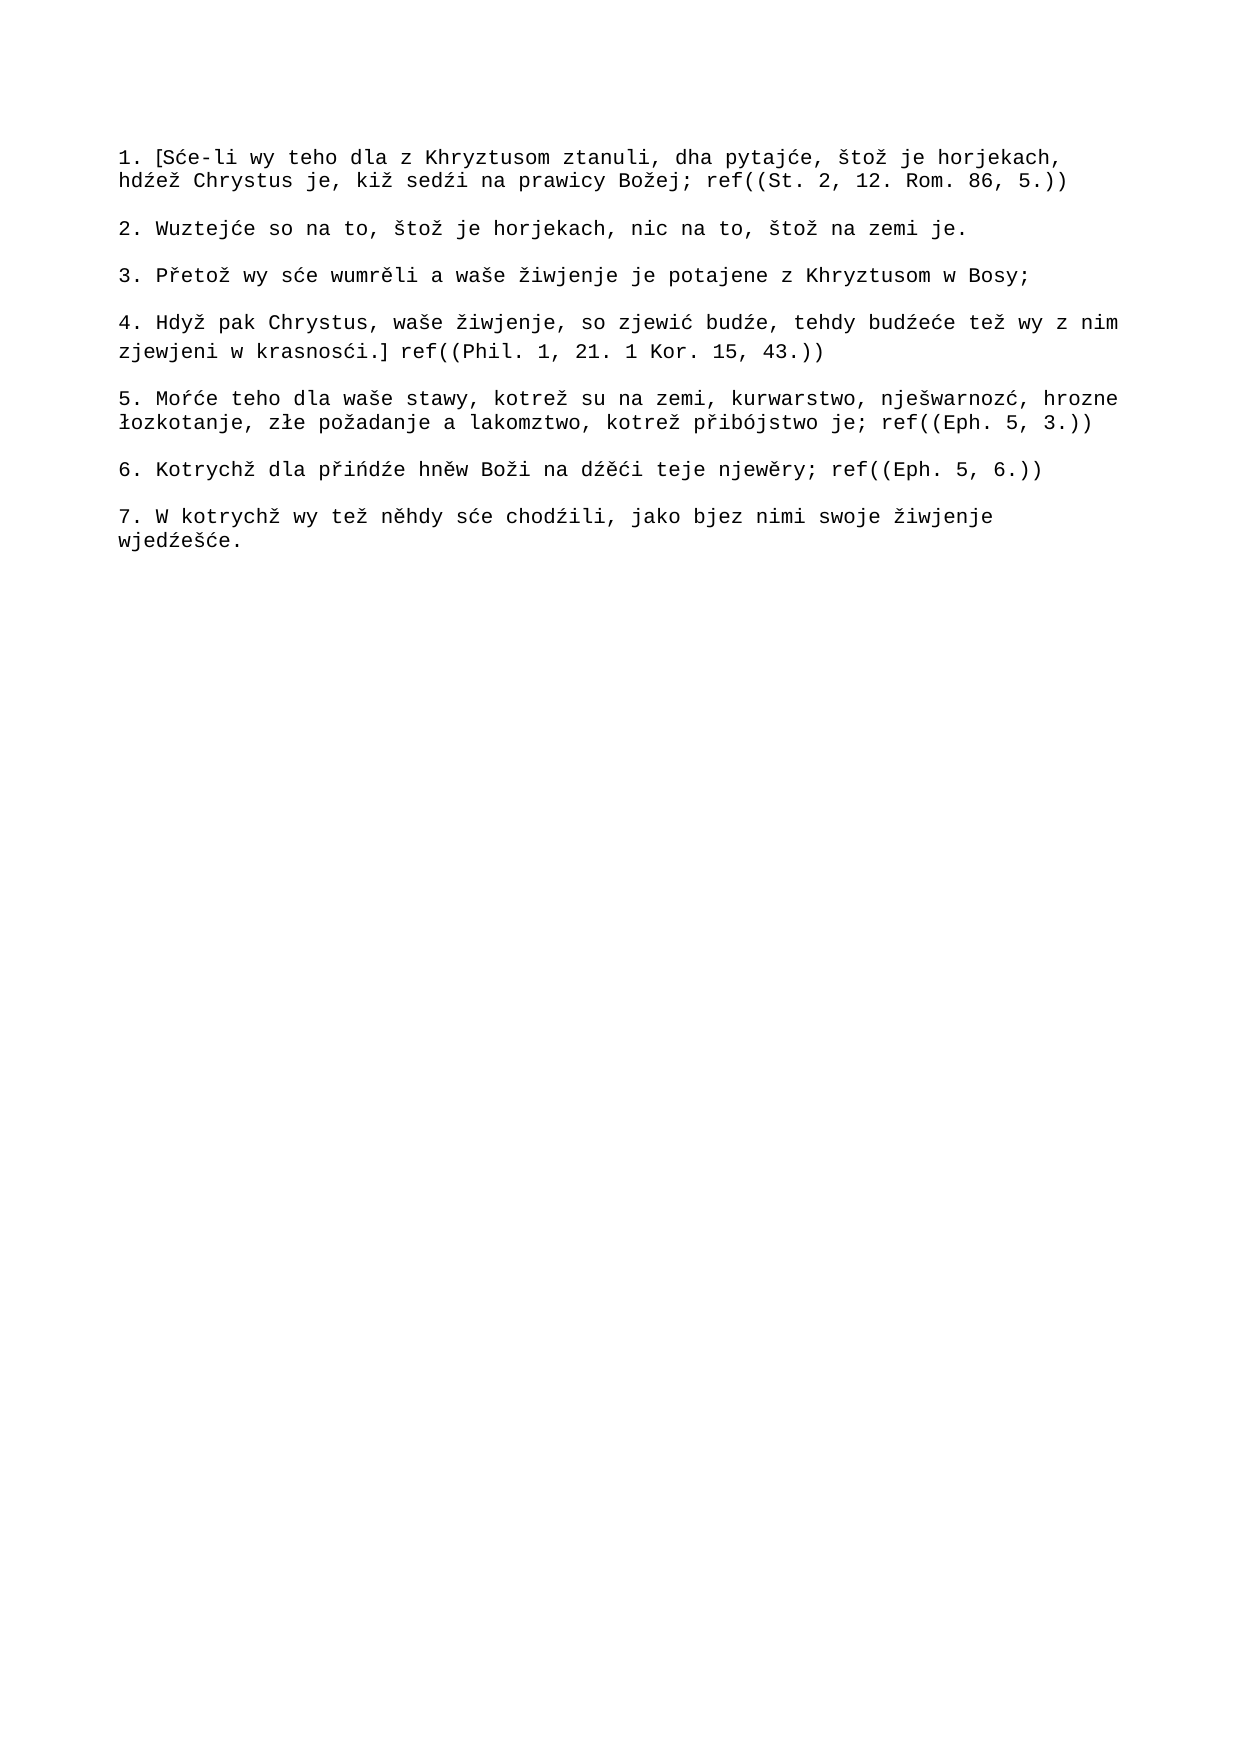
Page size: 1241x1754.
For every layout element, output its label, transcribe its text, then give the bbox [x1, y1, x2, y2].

text 2. Wuztejće so na to, štož je horjekach, nic na to, štož na zemi je. [118, 218, 1122, 241]
text 3. Přetož wy sće wumrěli a waše žiwjenje je potajene z Khryztusom w Bosy; [118, 265, 1122, 288]
text 1. [Sće-li wy teho dla z Khryztusom ztanuli, dha pytajće, štož je horjekach, hdźež Chrystus je, kiž sedźi na prawicy Božej; ref((St. 2, 12. Rom. 86, 5.)) [118, 142, 1122, 194]
text 4. Hdyž pak Chrystus, waše žiwjenje, so zjewić budźe, tehdy budźeće tež wy z nim zjewjeni w krasnosći.] ref((Phil. 1, 21. 1 Kor. 15, 43.)) [118, 312, 1122, 364]
text 7. W kotrychž wy tež něhdy sće chodźili, jako bjez nimi swoje žiwjenje wjedźešće. [118, 506, 1122, 553]
text 6. Kotrychž dla přińdźe hněw Boži na dźěći teje njewěry; ref((Eph. 5, 6.)) [118, 459, 1122, 483]
text 5. Moŕće teho dla waše stawy, kotrež su na zemi, kurwarstwo, nješwarnozć, hrozne łozkotanje, złe požadanje a lakomztwo, kotrež přibójstwo je; ref((Eph. 5, 3.)) [118, 388, 1122, 435]
